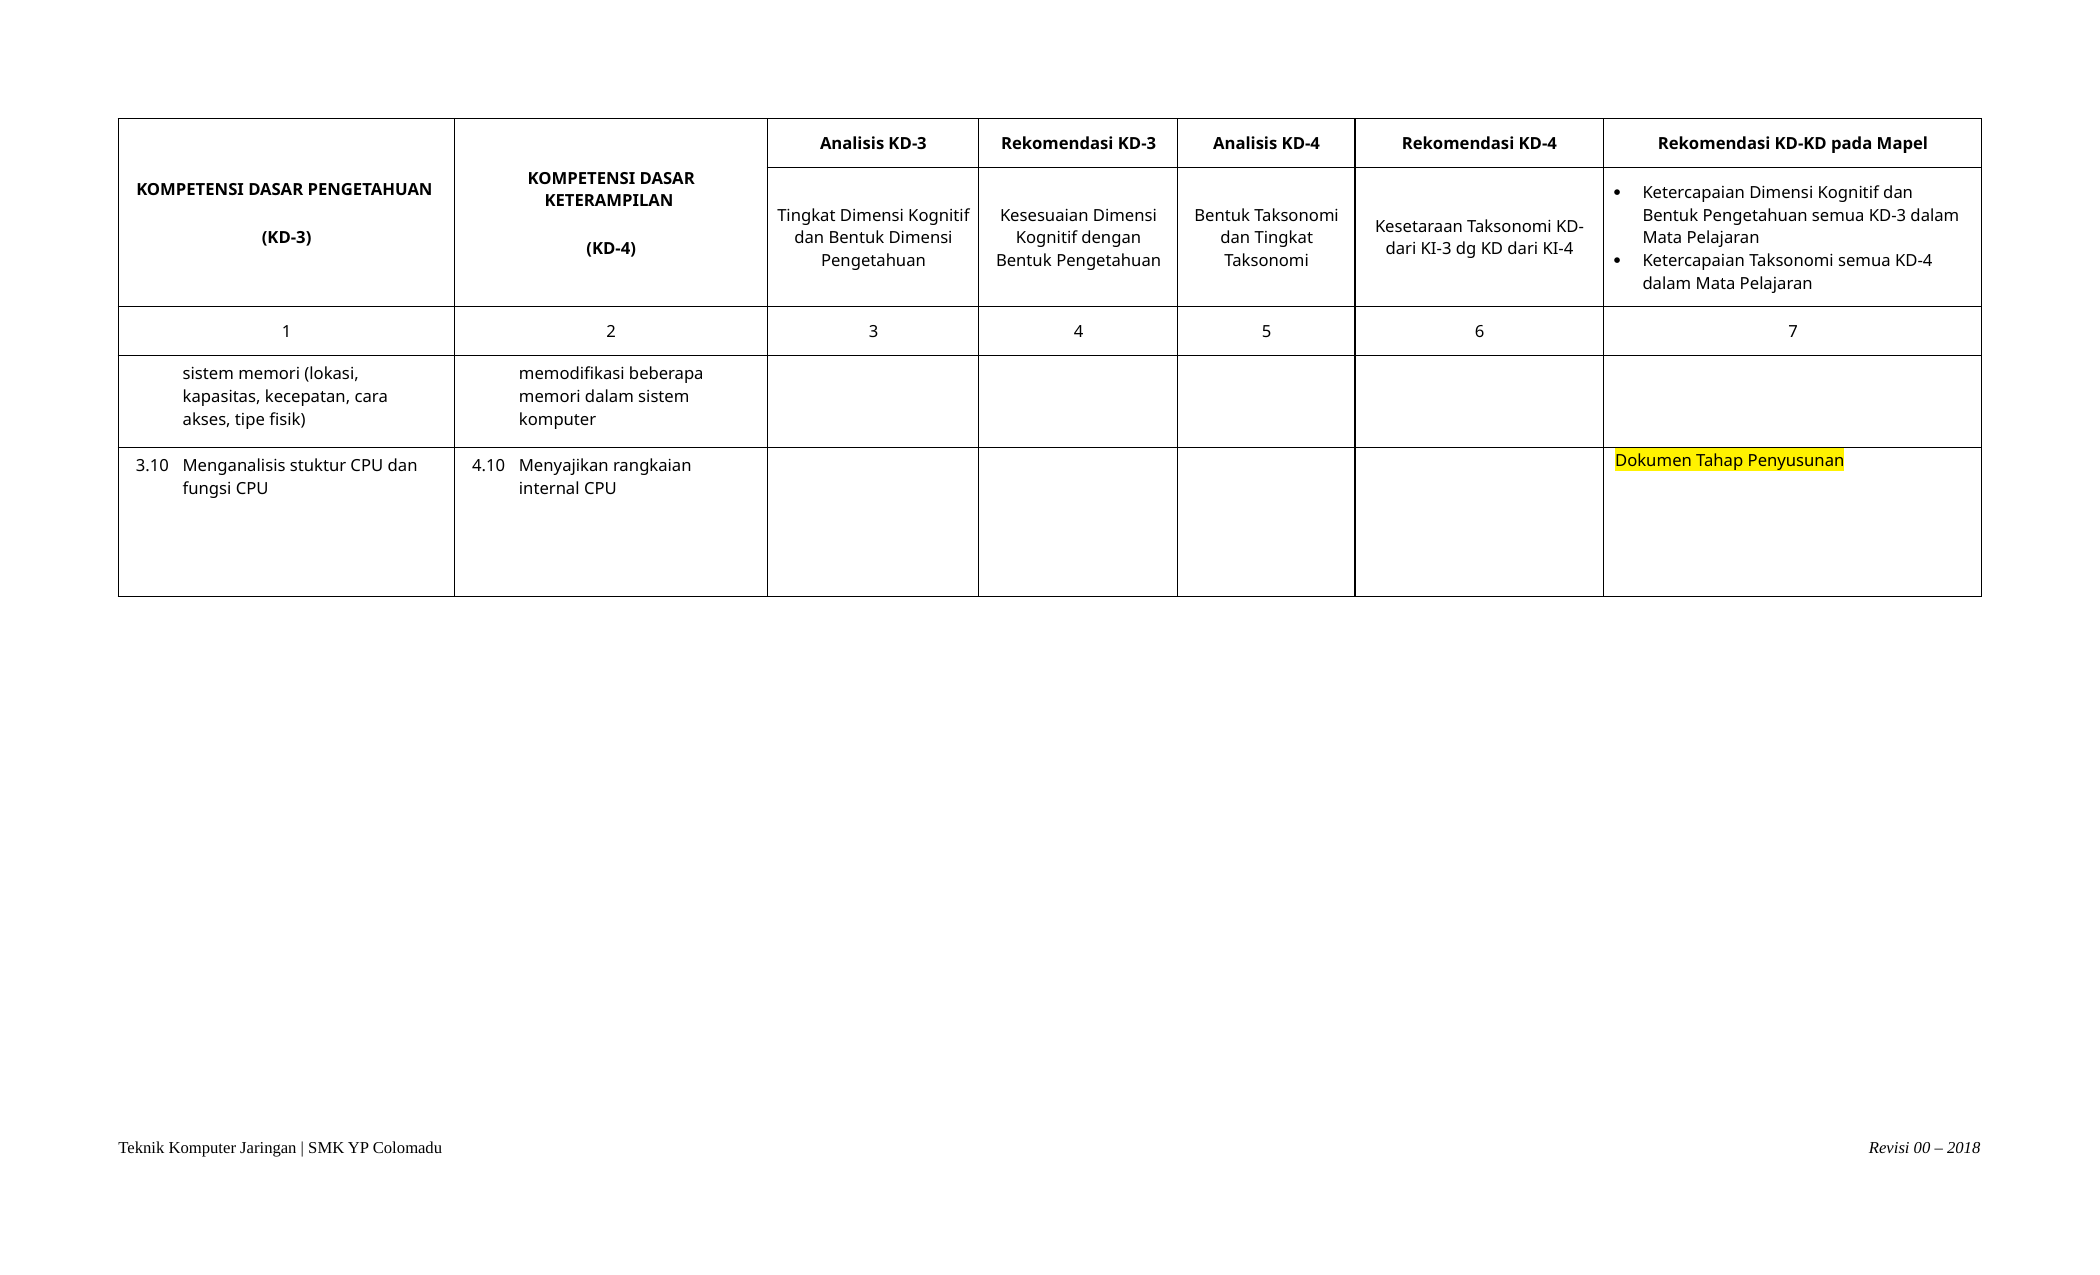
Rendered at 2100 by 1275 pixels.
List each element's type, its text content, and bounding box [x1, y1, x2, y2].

table_cell [979, 356, 1177, 447]
table_header [779, 448, 967, 482]
table_cell 7 [1604, 307, 1981, 355]
table_cell [119, 448, 454, 596]
table_cell [455, 448, 767, 596]
table_cell 1 [119, 307, 454, 355]
table_header KOMPETENSI DASAR KETERAMPILAN (KD-4) [455, 119, 767, 306]
table_cell Kesetaraan Taksonomi KD-dari KI-3 dg KD dari KI-4 [1356, 168, 1603, 306]
table_cell [768, 356, 978, 447]
table_cell 2 [455, 307, 767, 355]
table_cell [455, 356, 767, 447]
table_header [1367, 448, 1592, 482]
table_header Analisis KD-4 [1178, 119, 1354, 167]
table_header Rekomendasi KD-4 [1356, 119, 1603, 167]
table_cell [119, 356, 454, 447]
table_cell Tingkat Dimensi Kognitif dan Bentuk Dimensi Pengetahuan [768, 168, 978, 306]
table_cell Kesesuaian Dimensi Kognitif dengan Bentuk Pengetahuan [979, 168, 1177, 306]
table_cell Ketercapaian Dimensi Kognitif dan Bentuk Pengetahuan semua KD-3 dalam Mata Pelajaran Ketercapaian Taksonomi semua KD-4 dalam Mata Pelajaran [1604, 168, 1981, 306]
table_header [991, 448, 1166, 482]
table_cell [1356, 448, 1603, 596]
table_header Analisis KD-3 [768, 119, 978, 167]
table_cell [1356, 356, 1603, 447]
table_cell [1178, 356, 1354, 447]
table_cell 3 [768, 307, 978, 355]
table_cell [1178, 448, 1354, 596]
table_cell [979, 448, 1177, 596]
table_cell 5 [1178, 307, 1354, 355]
table_header memodifikasi beberapa memori dalam sistem komputer [513, 356, 756, 436]
table_cell Dokumen Tahap Penyusunan [1604, 448, 1981, 596]
table_header sistem memori (lokasi, kapasitas, kecepatan, cara akses, tipe fisik) [177, 356, 443, 436]
table_cell [1604, 356, 1981, 447]
table_cell [768, 448, 978, 596]
table_cell Bentuk Taksonomi dan Tingkat Taksonomi [1178, 168, 1354, 306]
table_header KOMPETENSI DASAR PENGETAHUAN (KD-3) [119, 119, 454, 306]
table_header Menganalisis stuktur CPU dan fungsi CPU [177, 448, 443, 505]
table_header 3.10 [130, 448, 177, 505]
table_cell 6 [1356, 307, 1603, 355]
table_header Rekomendasi KD-3 [979, 119, 1177, 167]
table_cell 4 [979, 307, 1177, 355]
table_header 4.10 [466, 448, 513, 505]
table_header [466, 356, 513, 436]
table_header [1189, 448, 1344, 482]
table_header Menyajikan rangkaian internal CPU [513, 448, 756, 505]
table_header [130, 356, 177, 436]
table_header Rekomendasi KD-KD pada Mapel [1604, 119, 1981, 167]
